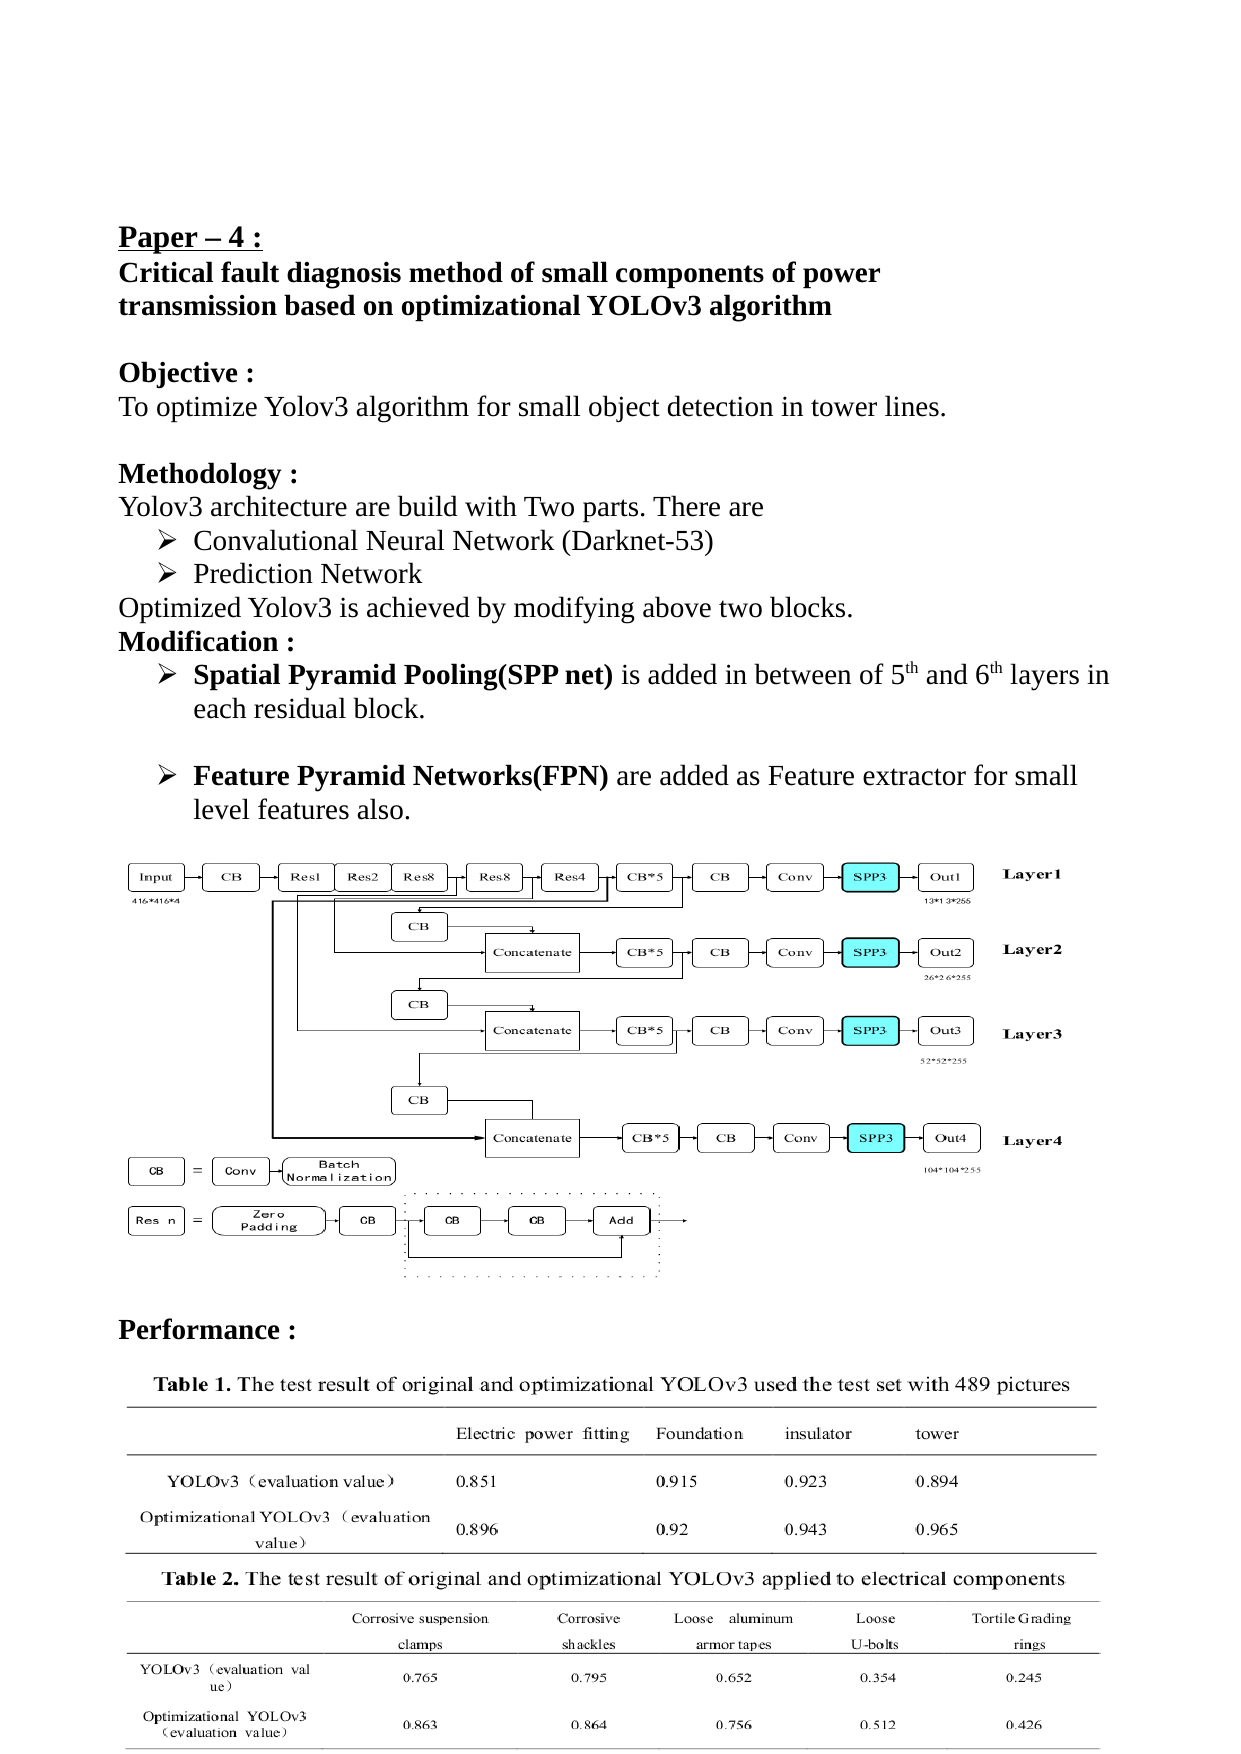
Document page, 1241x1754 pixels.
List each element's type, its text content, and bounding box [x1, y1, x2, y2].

list Convalutional Neural Network (Darknet-53) [156, 523, 1122, 557]
text Modification : [118, 624, 1122, 657]
list Spatial Pyramid Pooling(SPP net) is added in between of 5th and 6th layers in each residual block. [156, 657, 1122, 724]
list Feature Pyramid Networks(FPN) are added as Feature extractor for small level features also. [156, 758, 1122, 825]
picture [118, 858, 1123, 1279]
text Critical fault diagnosis method of small components of power [118, 255, 1122, 288]
text Objective : [118, 355, 1122, 389]
text Paper – 4 : [118, 219, 1122, 255]
text Performance : [118, 1312, 1122, 1345]
text Methodology : [118, 456, 1122, 489]
picture [113, 1366, 1118, 1754]
text To optimize Yolov3 algorithm for small object detection in tower lines. [118, 389, 1122, 422]
text Yolov3 architecture are build with Two parts. There are [118, 489, 1122, 523]
text Optimized Yolov3 is achieved by modifying above two blocks. [118, 590, 1122, 624]
list Prediction Network [156, 557, 1122, 590]
text transmission based on optimizational YOLOv3 algorithm [118, 288, 1122, 322]
